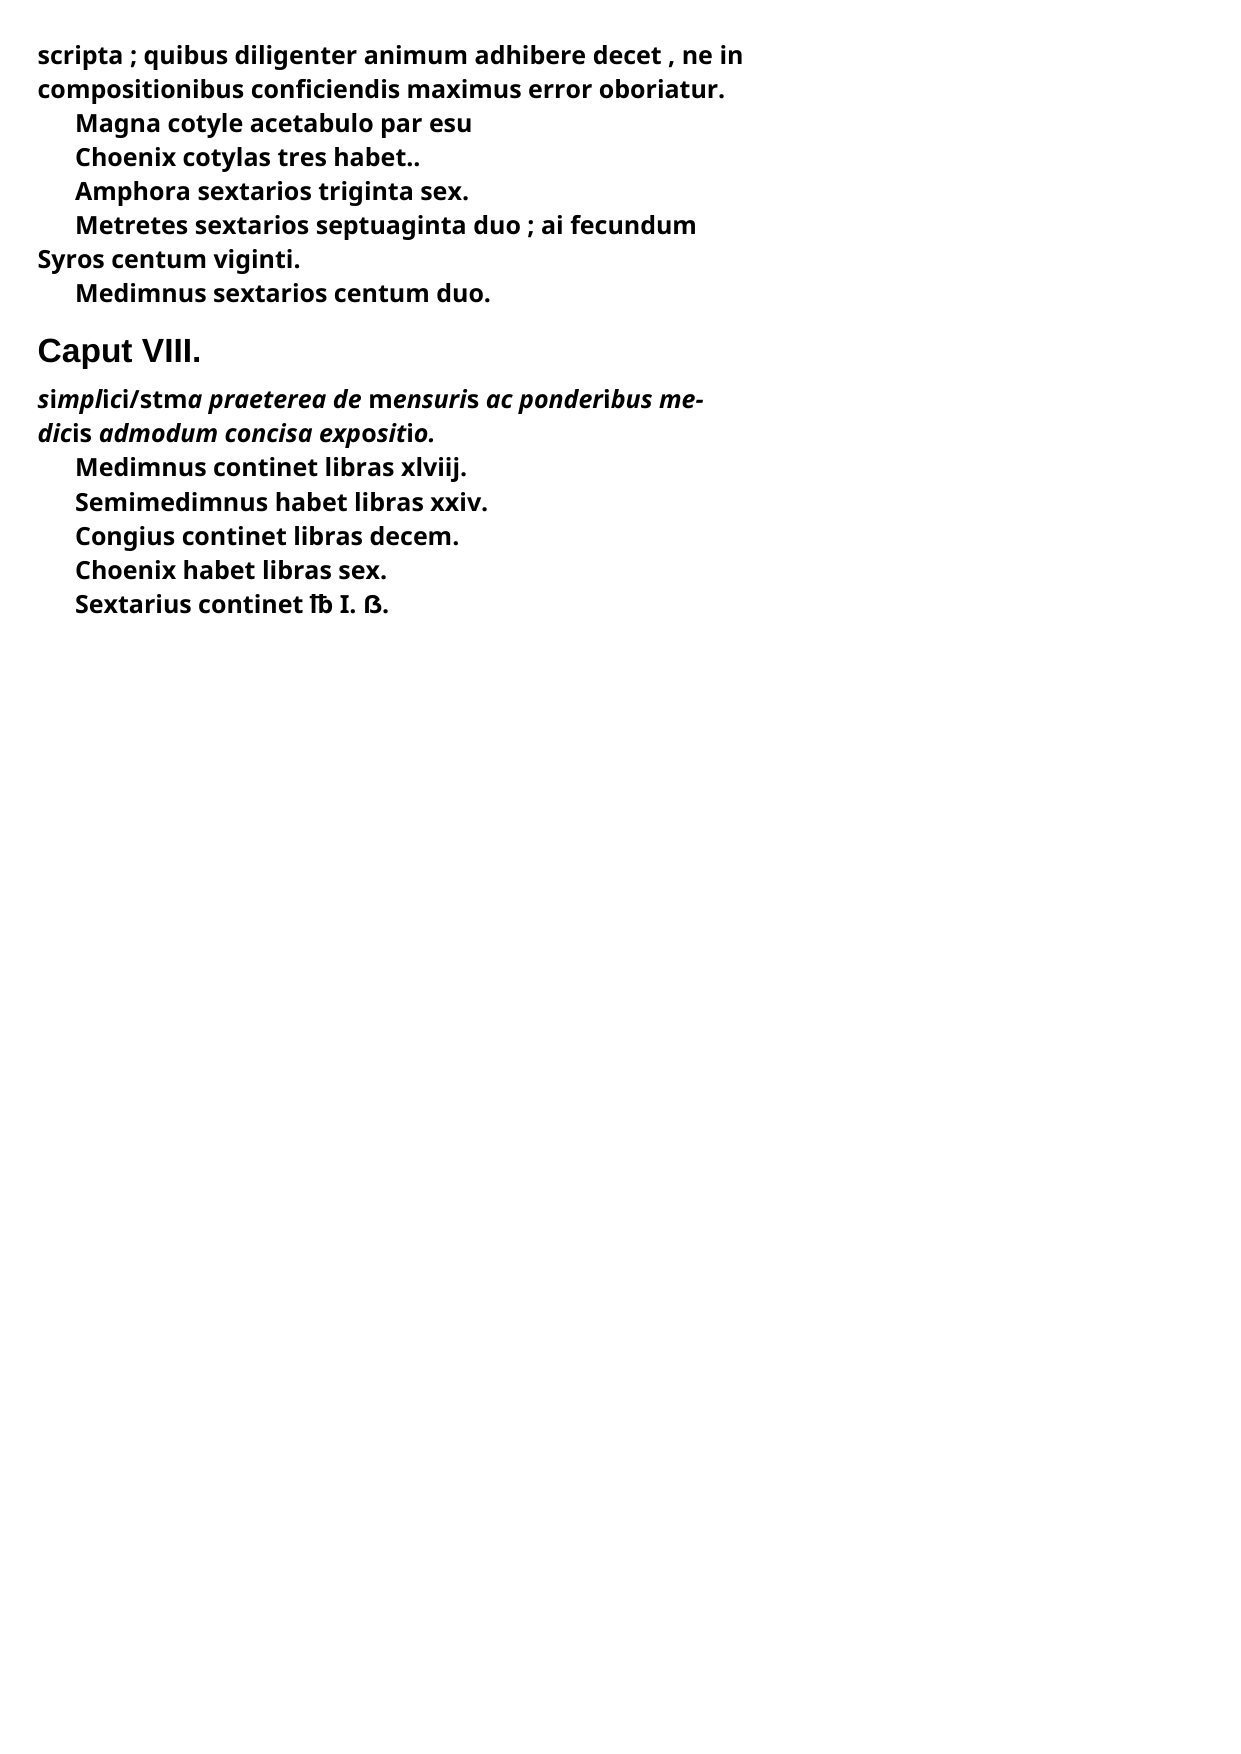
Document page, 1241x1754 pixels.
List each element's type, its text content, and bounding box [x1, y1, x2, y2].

text scripta ; quibus diligenter animum adhibere decet , ne in compositionibus conficiendis maximus error oboriatur. [37, 37, 1203, 106]
text Medimnus sextarios centum duo. [37, 276, 1203, 310]
text Choenix cotylas tres habet.. [37, 140, 1203, 174]
text simplici/stma praeterea de mensuris ac ponderibus me- dicis admodum concisa expositio. [37, 382, 1203, 450]
text Semimedimnus habet libras xxiv. [37, 484, 1203, 518]
text Choenix habet libras sex. [37, 552, 1203, 586]
subtitle Caput VIII. [37, 331, 1203, 369]
text Amphora sextarios triginta sex. [37, 174, 1203, 208]
text Metretes sextarios septuaginta duo ; ai fecundum Syros centum viginti. [37, 208, 1203, 276]
text Sextarius continet ℔ I. ẞ. [37, 586, 1203, 620]
text Magna cotyle acetabulo par esu [37, 106, 1203, 140]
text Congius continet libras decem. [37, 518, 1203, 552]
text Medimnus continet libras xlviij. [37, 450, 1203, 484]
